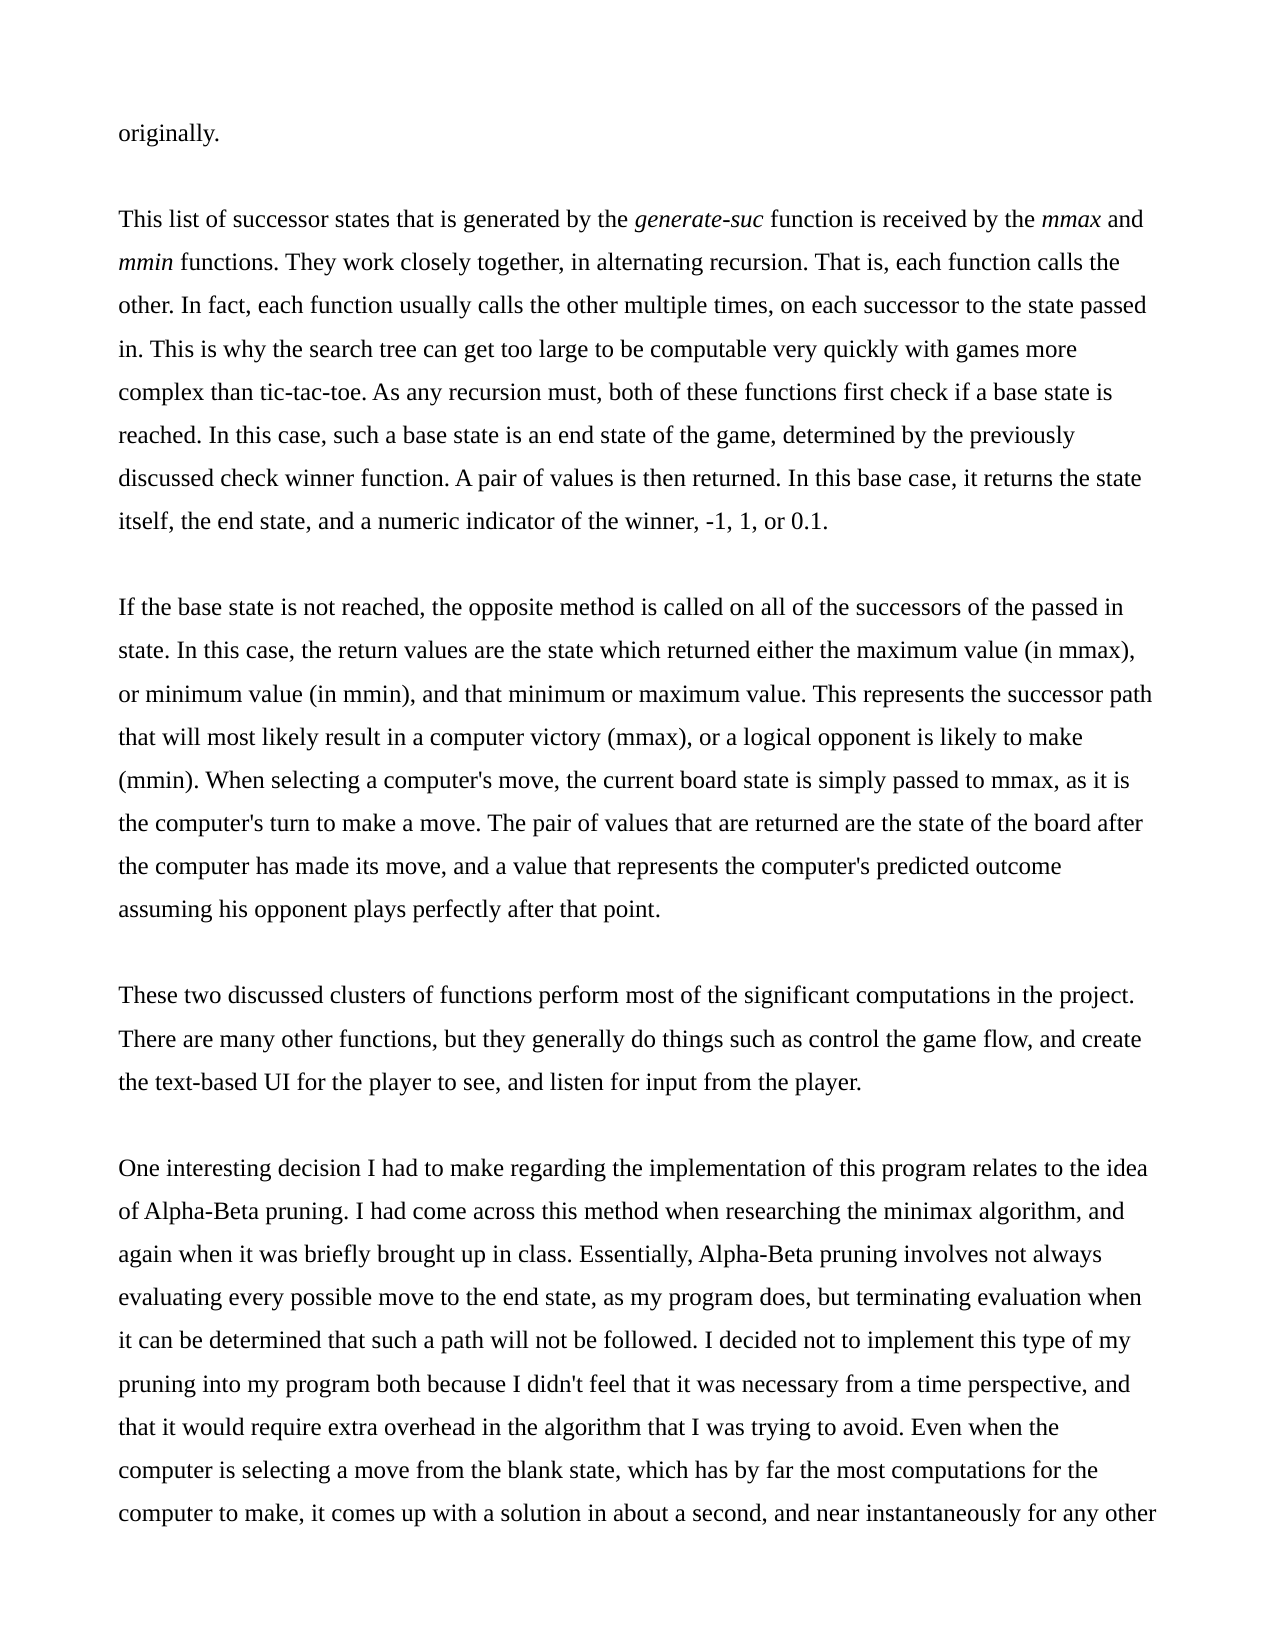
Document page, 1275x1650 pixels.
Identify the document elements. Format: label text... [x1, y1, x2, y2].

text This list of successor states that is generated by the generate-suc function is received by the mmax and mmin functions. They work closely together, in alternating recursion. That is, each function calls the other. In fact, each function usually calls the other multiple times, on each successor to the state passed in. This is why the search tree can get too large to be computable very quickly with games more complex than tic-tac-toe. As any recursion must, both of these functions first check if a base state is reached. In this case, such a base state is an end state of the game, determined by the previously discussed check winner function. A pair of values is then returned. In this base case, it returns the state itself, the end state, and a numeric indicator of the winner, -1, 1, or 0.1. [118, 204, 1157, 535]
text originally. [118, 118, 1157, 147]
text One interesting decision I had to make regarding the implementation of this program relates to the idea of Alpha-Beta pruning. I had come across this method when researching the minimax algorithm, and again when it was briefly brought up in class. Essentially, Alpha-Beta pruning involves not always evaluating every possible move to the end state, as my program does, but terminating evaluation when it can be determined that such a path will not be followed. I decided not to implement this type of my pruning into my program both because I didn't feel that it was necessary from a time perspective, and that it would require extra overhead in the algorithm that I was trying to avoid. Even when the computer is selecting a move from the blank state, which has by far the most computations for the computer to make, it comes up with a solution in about a second, and near instantaneously for any other [118, 1153, 1157, 1527]
text If the base state is not reached, the opposite method is called on all of the successors of the passed in state. In this case, the return values are the state which returned either the maximum value (in mmax), or minimum value (in mmin), and that minimum or maximum value. This represents the successor path that will most likely result in a computer victory (mmax), or a logical opponent is likely to make (mmin). When selecting a computer's move, the current board state is simply passed to mmax, as it is the computer's turn to make a move. The pair of values that are returned are the state of the board after the computer has made its move, and a value that represents the computer's predicted outcome assuming his opponent plays perfectly after that point. [118, 592, 1157, 923]
text These two discussed clusters of functions perform most of the significant computations in the project. There are many other functions, but they generally do things such as control the game flow, and create the text-based UI for the player to see, and listen for input from the player. [118, 981, 1157, 1096]
